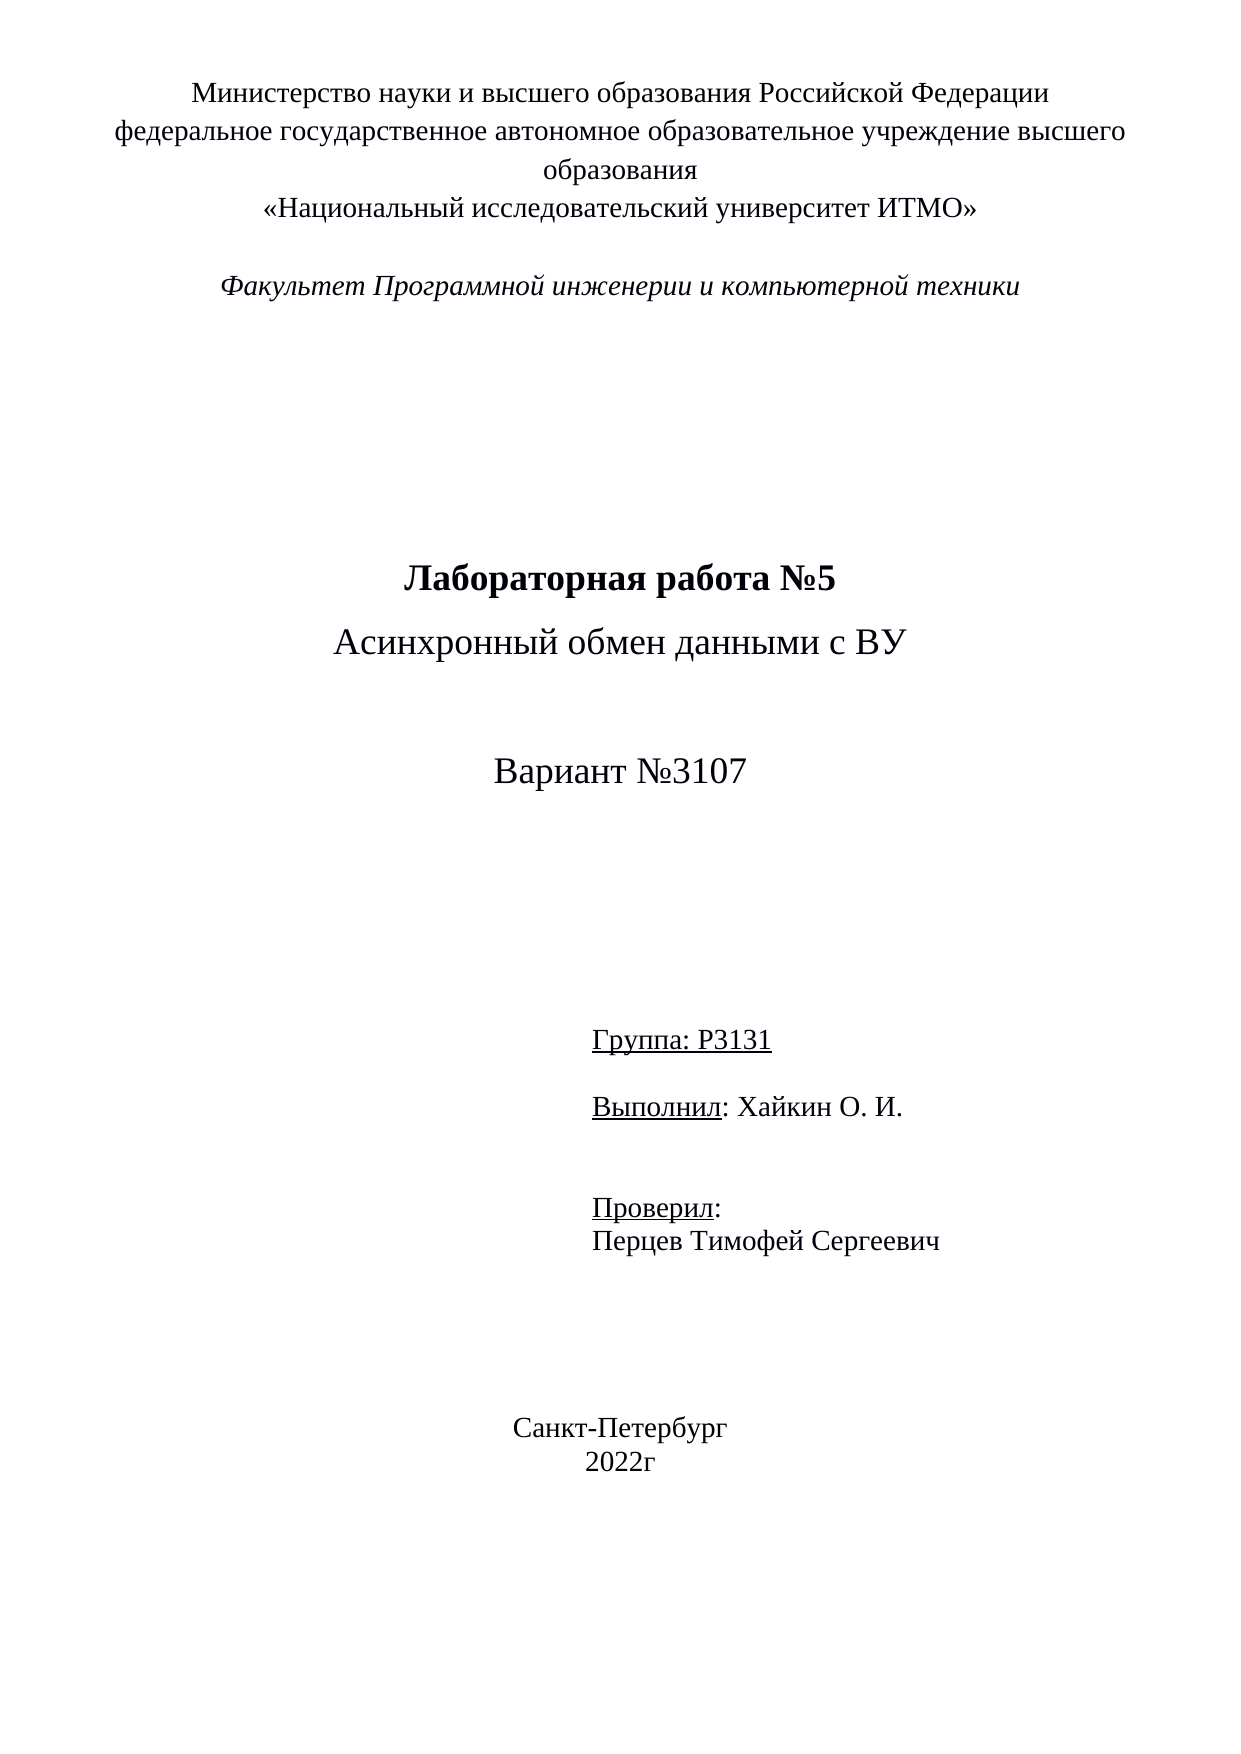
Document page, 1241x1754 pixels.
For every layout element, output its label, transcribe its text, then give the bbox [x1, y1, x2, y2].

text Министерство науки и высшего образования Российской Федерации [75, 75, 1165, 108]
text 2022г [75, 1444, 1165, 1477]
text федеральное государственное автономное образовательное учреждение высшего образования [75, 113, 1165, 186]
text Группа: P3131 [592, 1022, 1165, 1056]
text Проверил: [592, 1190, 1165, 1223]
text Санкт-Петербург [75, 1410, 1165, 1444]
text Перцев Тимофей Сергеевич [592, 1223, 1165, 1257]
text Выполнил: Хайкин О. И. [592, 1089, 1165, 1123]
text Вариант №3107 [75, 749, 1165, 792]
text Лабораторная работа №5 [75, 555, 1165, 598]
text Факультет Программной инженерии и компьютерной техники [75, 268, 1165, 301]
text Асинхронный обмен данными с ВУ [75, 619, 1165, 663]
text «Национальный исследовательский университет ИТМО» [75, 191, 1165, 224]
